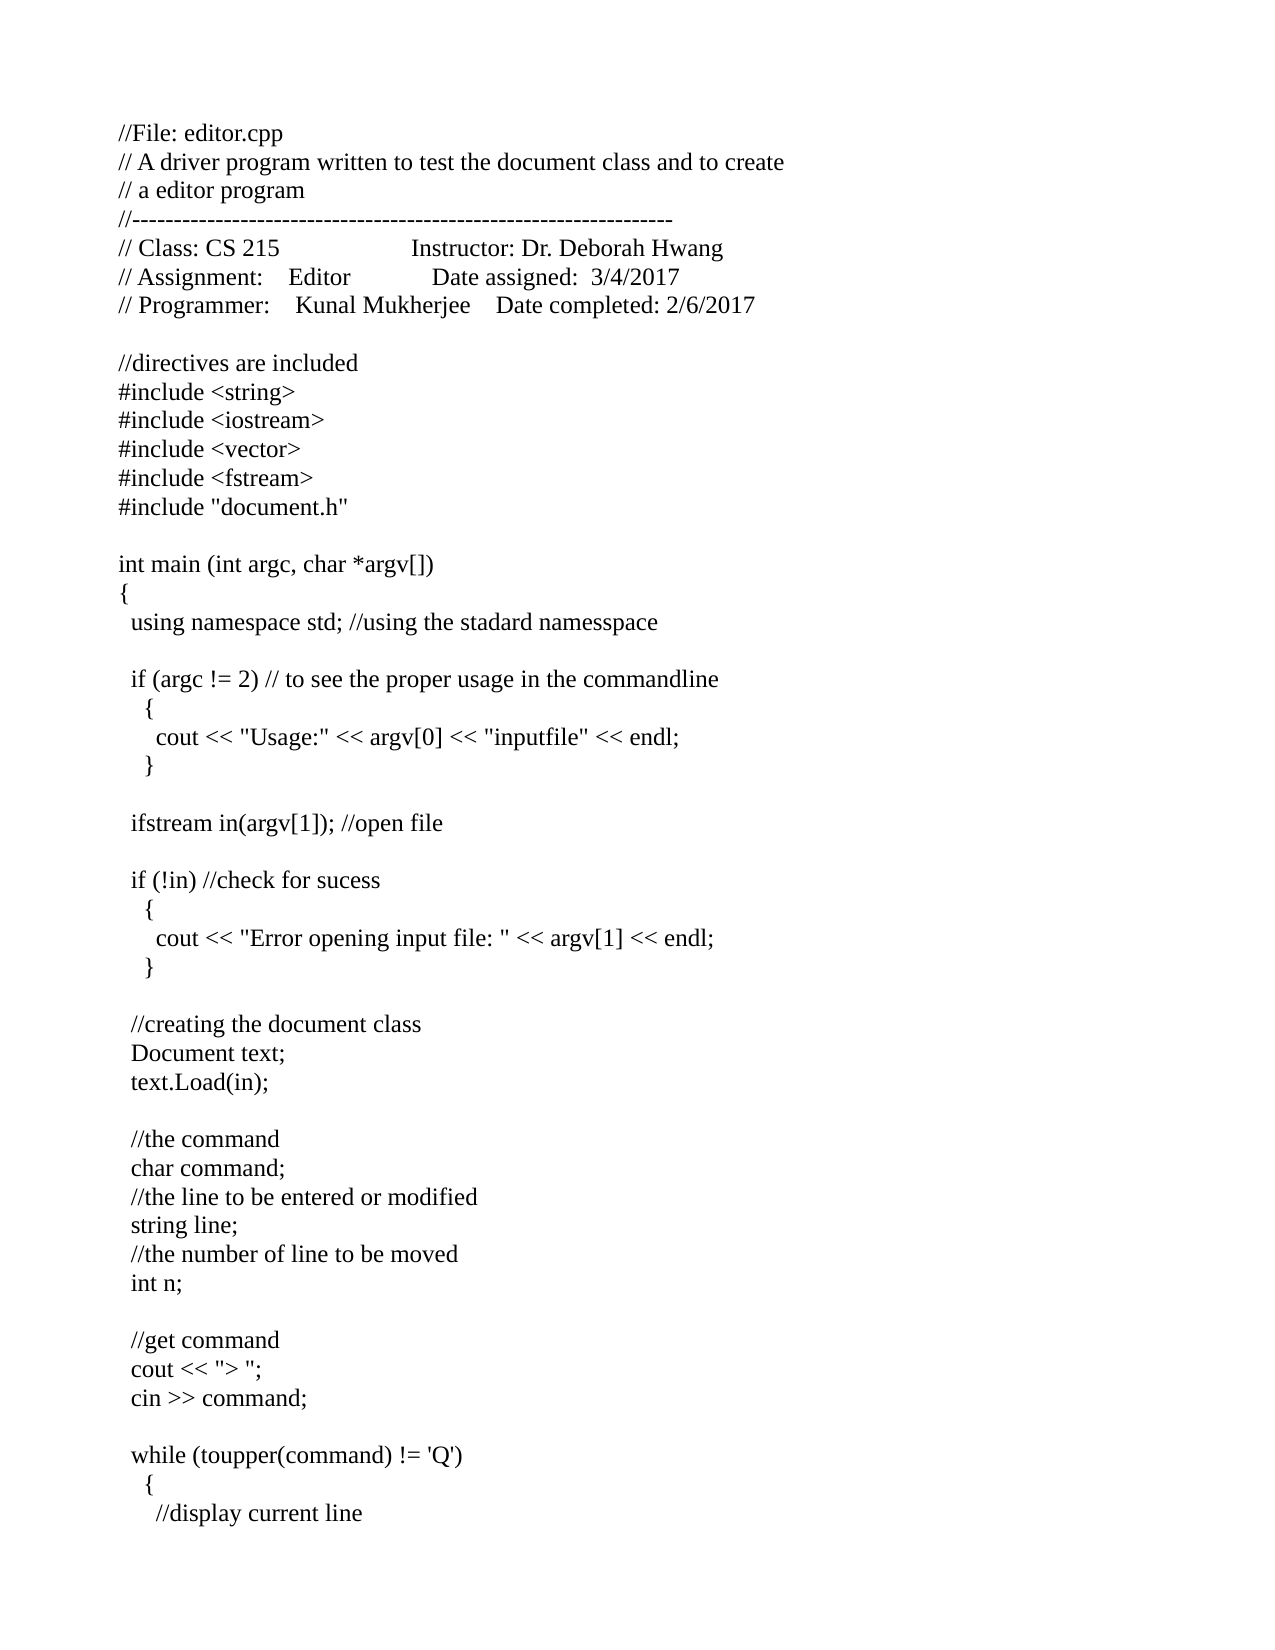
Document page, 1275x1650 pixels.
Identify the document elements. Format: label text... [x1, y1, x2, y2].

text } [118, 751, 1157, 779]
text string line; [118, 1211, 1157, 1239]
text // a editor program [118, 176, 1157, 204]
text #include <vector> [118, 434, 1157, 463]
text cin >> command; [118, 1383, 1157, 1412]
text #include "document.h" [118, 492, 1157, 521]
text if (!in) //check for sucess [118, 866, 1157, 894]
text if (argc != 2) // to see the proper usage in the commandline [118, 664, 1157, 693]
text cout << "> "; [118, 1354, 1157, 1383]
text cout << "Usage:" << argv[0] << "inputfile" << endl; [118, 722, 1157, 751]
text char command; [118, 1153, 1157, 1182]
text #include <string> [118, 377, 1157, 406]
text #include <fstream> [118, 463, 1157, 492]
text { [118, 578, 1157, 607]
text ifstream in(argv[1]); //open file [118, 808, 1157, 837]
text cout << "Error opening input file: " << argv[1] << endl; [118, 923, 1157, 952]
text //File: editor.cpp [118, 118, 1157, 147]
text #include <iostream> [118, 406, 1157, 434]
text { [118, 894, 1157, 923]
text Document text; [118, 1038, 1157, 1067]
text while (toupper(command) != 'Q') [118, 1441, 1157, 1469]
text // Assignment: Editor Date assigned: 3/4/2017 [118, 262, 1157, 291]
text //the number of line to be moved [118, 1239, 1157, 1268]
text //get command [118, 1326, 1157, 1354]
text //----------------------------------------------------------------- [118, 204, 1157, 233]
text //creating the document class [118, 1009, 1157, 1038]
text //display current line [118, 1498, 1157, 1527]
text int main (int argc, char *argv[]) [118, 549, 1157, 578]
text //directives are included [118, 348, 1157, 377]
text } [118, 952, 1157, 981]
text // Programmer: Kunal Mukherjee Date completed: 2/6/2017 [118, 291, 1157, 319]
text using namespace std; //using the stadard namesspace [118, 607, 1157, 636]
text // Class: CS 215 Instructor: Dr. Deborah Hwang [118, 233, 1157, 262]
text int n; [118, 1268, 1157, 1297]
text //the line to be entered or modified [118, 1182, 1157, 1211]
text //the command [118, 1124, 1157, 1153]
text { [118, 1469, 1157, 1498]
text // A driver program written to test the document class and to create [118, 147, 1157, 176]
text text.Load(in); [118, 1067, 1157, 1096]
text { [118, 693, 1157, 722]
